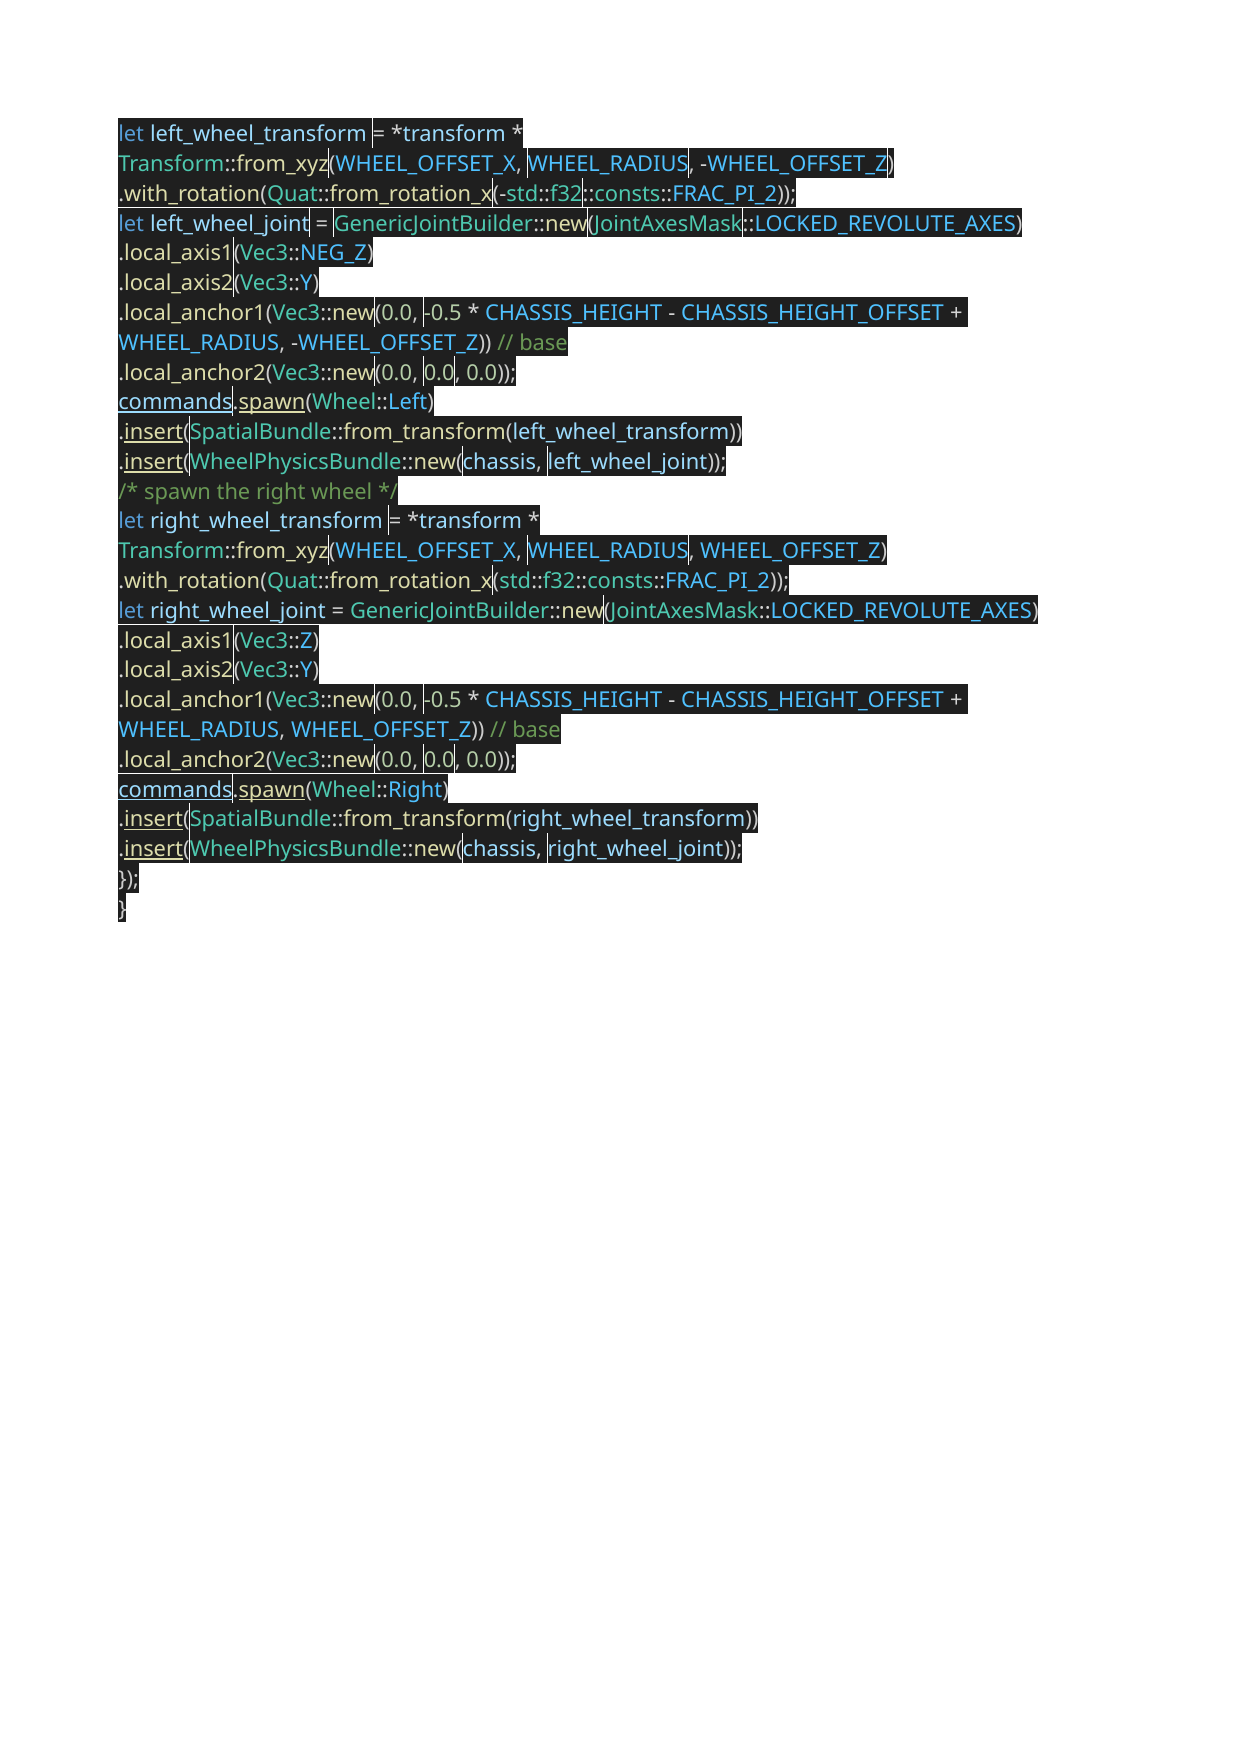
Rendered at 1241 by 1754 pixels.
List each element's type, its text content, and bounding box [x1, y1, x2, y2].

text let right_wheel_joint = GenericJointBuilder::new(JointAxesMask::LOCKED_REVOLUTE_AXES) [118, 595, 1122, 624]
text .insert(SpatialBundle::from_transform(right_wheel_transform)) [118, 803, 1122, 833]
text /* spawn the right wheel */ [118, 476, 1122, 505]
text .local_axis1(Vec3::Z) [118, 624, 1122, 654]
text Transform::from_xyz(WHEEL_OFFSET_X, WHEEL_RADIUS, -WHEEL_OFFSET_Z) [118, 148, 1122, 178]
text .local_anchor1(Vec3::new(0.0, -0.5 * CHASSIS_HEIGHT - CHASSIS_HEIGHT_OFFSET + WHEEL_RADIUS, -WHEEL_OFFSET_Z)) // base [118, 297, 1122, 356]
text } [118, 893, 1122, 922]
text commands.spawn(Wheel::Right) [118, 773, 1122, 803]
text Transform::from_xyz(WHEEL_OFFSET_X, WHEEL_RADIUS, WHEEL_OFFSET_Z) [118, 535, 1122, 565]
text .local_axis1(Vec3::NEG_Z) [118, 237, 1122, 267]
text .insert(WheelPhysicsBundle::new(chassis, right_wheel_joint)); [118, 833, 1122, 863]
text .local_axis2(Vec3::Y) [118, 654, 1122, 684]
text .local_anchor2(Vec3::new(0.0, 0.0, 0.0)); [118, 356, 1122, 386]
text commands.spawn(Wheel::Left) [118, 386, 1122, 416]
text .local_axis2(Vec3::Y) [118, 267, 1122, 297]
text }); [118, 863, 1122, 893]
text .with_rotation(Quat::from_rotation_x(-std::f32::consts::FRAC_PI_2)); [118, 178, 1122, 207]
text .with_rotation(Quat::from_rotation_x(std::f32::consts::FRAC_PI_2)); [118, 565, 1122, 595]
text .local_anchor2(Vec3::new(0.0, 0.0, 0.0)); [118, 744, 1122, 773]
text .insert(WheelPhysicsBundle::new(chassis, left_wheel_joint)); [118, 446, 1122, 476]
text .insert(SpatialBundle::from_transform(left_wheel_transform)) [118, 416, 1122, 446]
text .local_anchor1(Vec3::new(0.0, -0.5 * CHASSIS_HEIGHT - CHASSIS_HEIGHT_OFFSET + WHEEL_RADIUS, WHEEL_OFFSET_Z)) // base [118, 684, 1122, 744]
text let right_wheel_transform = *transform * [118, 505, 1122, 535]
text let left_wheel_transform = *transform * [118, 118, 1122, 148]
text let left_wheel_joint = GenericJointBuilder::new(JointAxesMask::LOCKED_REVOLUTE_AXES) [118, 207, 1122, 237]
